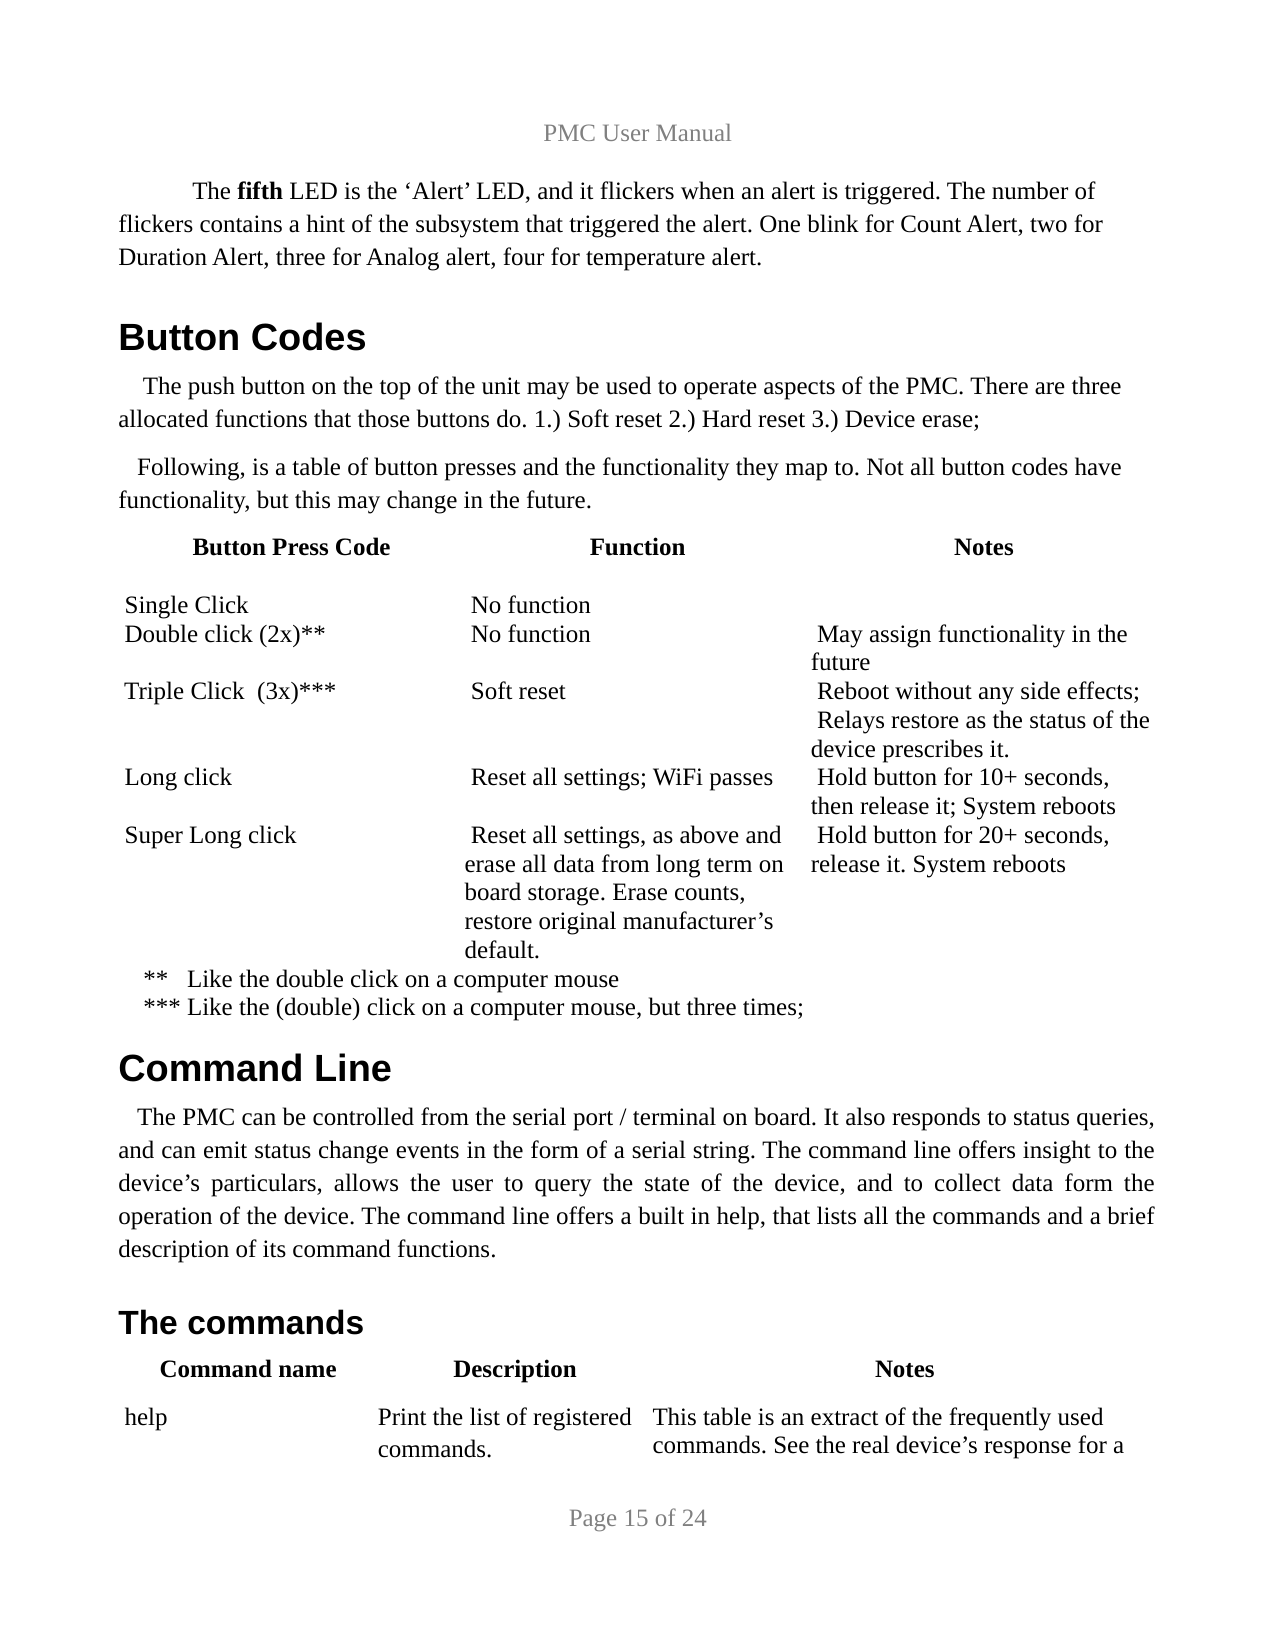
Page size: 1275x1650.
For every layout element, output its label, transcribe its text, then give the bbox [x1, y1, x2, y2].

text The fifth LED is the ‘Alert’ LED, and it flickers when an alert is triggered. The number of flickers contains a hint of the subsystem that triggered the alert. One blink for Count Alert, two for Duration Alert, three for Analog alert, four for temperature alert. [118, 176, 1157, 271]
subtitle Command Line [118, 1046, 1157, 1090]
table_cell No function [464, 619, 811, 676]
text The PMC can be controlled from the serial port / terminal on board. It also responds to status queries, and can emit status change events in the form of a serial string. The command line offers insight to the device’s particulars, allows the user to query the state of the device, and to collect data form the operation of the device. The command line offers a built in help, that lists all the commands and a brief description of its command functions. [118, 1102, 1157, 1263]
table_cell [464, 561, 811, 590]
text Following, is a table of button presses and the functionality they map to. Not all button codes have functionality, but this may change in the future. [118, 452, 1157, 513]
subtitle The commands [118, 1303, 1157, 1341]
subtitle Button Codes [118, 315, 1157, 359]
text The push button on the top of the unit may be used to operate aspects of the PMC. There are three allocated functions that those buttons do. 1.) Soft reset 2.) Hard reset 3.) Device erase; [118, 371, 1157, 433]
table_cell Hold button for 10+ seconds, then release it; System reboots [811, 763, 1157, 820]
table_cell No function [464, 590, 811, 619]
table_cell help [118, 1402, 378, 1463]
text *** Like the (double) click on a computer mouse, but three times; [118, 992, 1157, 1021]
table_cell Super Long click [118, 820, 464, 964]
table_cell Print the list of registered commands. [378, 1402, 652, 1463]
table_cell Long click [118, 763, 464, 820]
table_header Notes [811, 533, 1157, 561]
table_cell Reset all settings, as above and erase all data from long term on board storage. Erase counts, restore original manufacturer’s default. [464, 820, 811, 964]
table_cell Reboot without any side effects; Relays restore as the status of the device prescribes it. [811, 676, 1157, 762]
table_header Notes [652, 1354, 1157, 1402]
table_cell Reset all settings; WiFi passes [464, 763, 811, 820]
table_cell Hold button for 20+ seconds, release it. System reboots [811, 820, 1157, 964]
text ** Like the double click on a computer mouse [118, 964, 1157, 992]
table_header Function [464, 533, 811, 561]
table_cell Triple Click (3x)*** [118, 676, 464, 762]
table_cell Double click (2x)** [118, 619, 464, 676]
table_cell Soft reset [464, 676, 811, 762]
table_cell [811, 561, 1157, 590]
table_header Button Press Code [118, 533, 464, 561]
table_cell May assign functionality in the future [811, 619, 1157, 676]
table_header Command name [118, 1354, 378, 1402]
table_header Description [378, 1354, 652, 1402]
table_cell This table is an extract of the frequently used commands. See the real device’s response for a [652, 1402, 1157, 1463]
table_cell [811, 590, 1157, 619]
table_cell [118, 561, 464, 590]
table_cell Single Click [118, 590, 464, 619]
